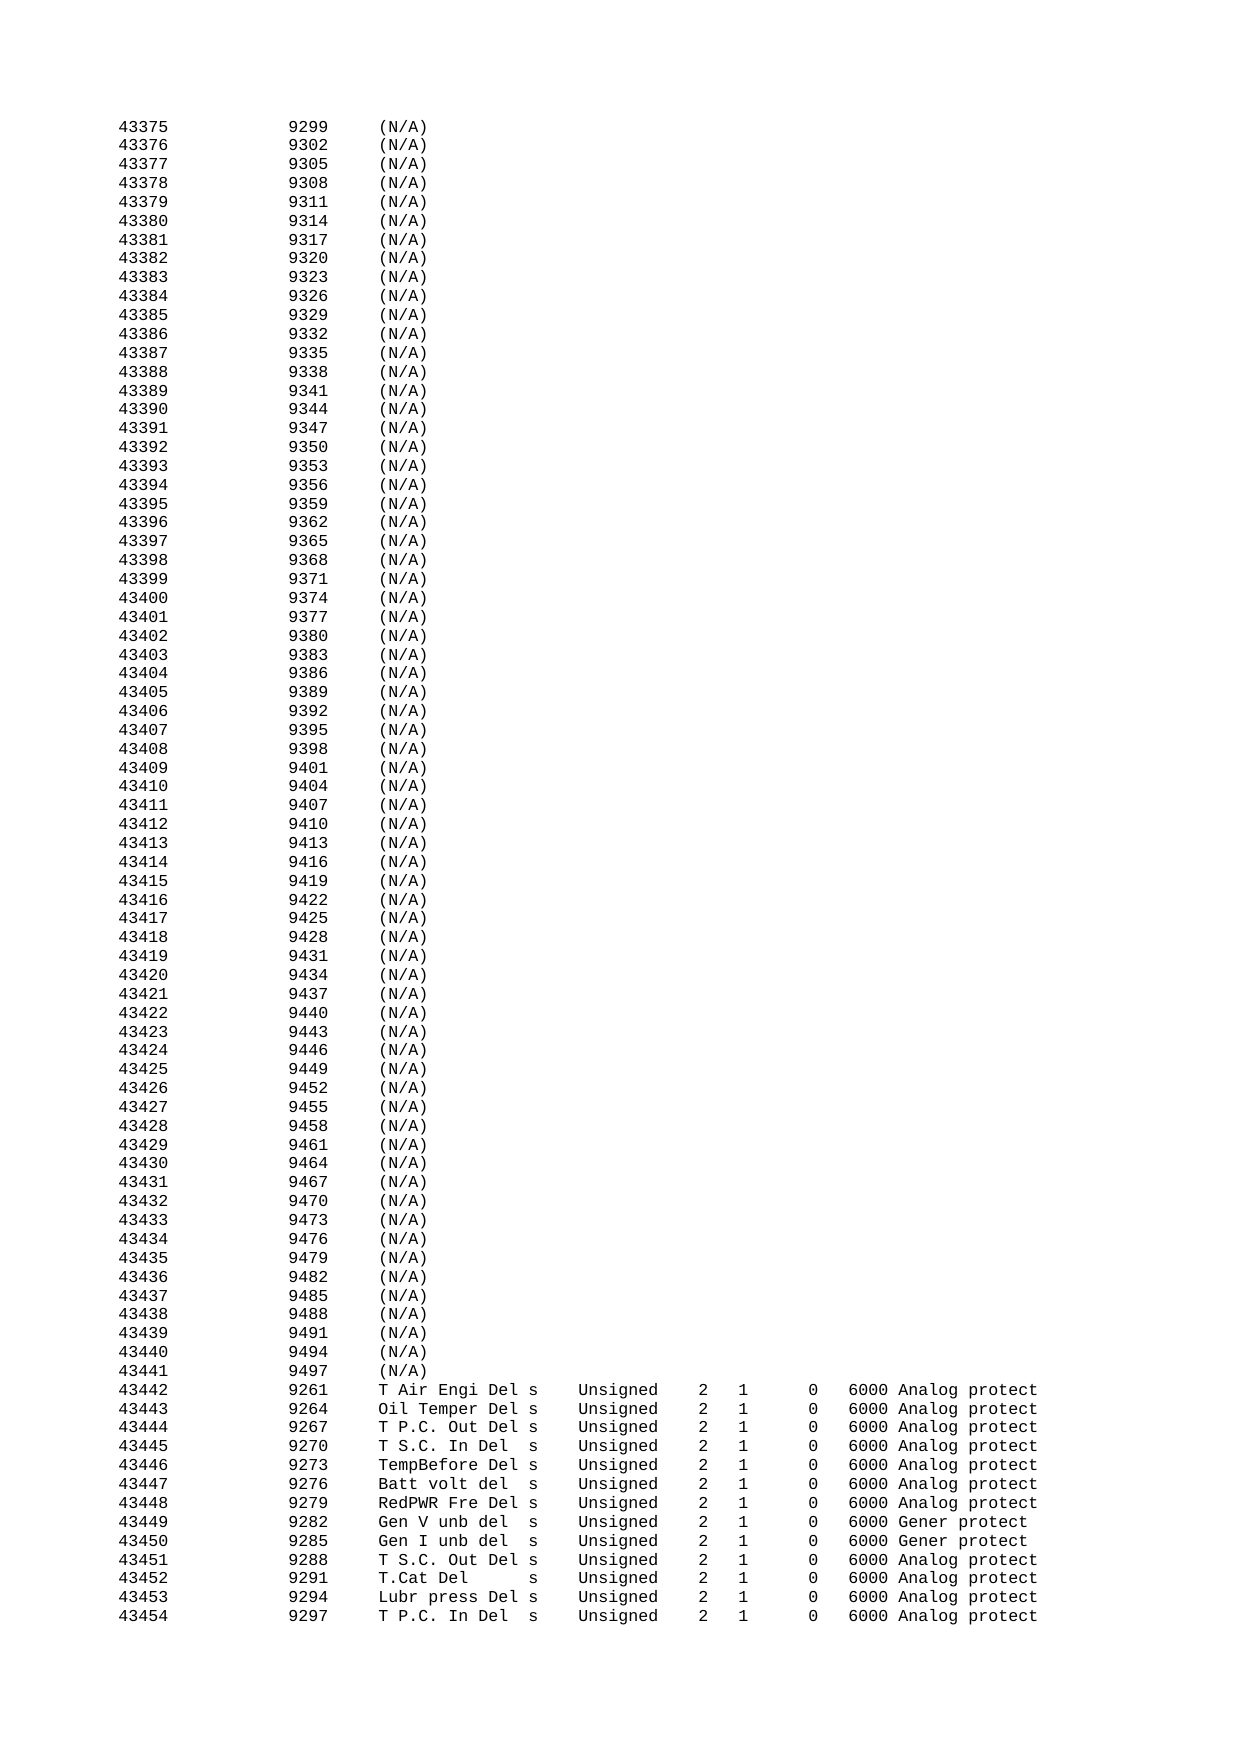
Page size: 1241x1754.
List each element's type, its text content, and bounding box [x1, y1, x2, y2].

text 43389 9341 (N/A) [118, 382, 1122, 401]
text 43394 9356 (N/A) [118, 476, 1122, 495]
text 43448 9279 RedPWR Fre Del s Unsigned 2 1 0 6000 Analog protect [118, 1494, 1122, 1513]
text 43391 9347 (N/A) [118, 420, 1122, 439]
text 43404 9386 (N/A) [118, 665, 1122, 684]
text 43382 9320 (N/A) [118, 250, 1122, 269]
text 43429 9461 (N/A) [118, 1136, 1122, 1155]
text 43402 9380 (N/A) [118, 627, 1122, 646]
text 43453 9294 Lubr press Del s Unsigned 2 1 0 6000 Analog protect [118, 1589, 1122, 1608]
text 43445 9270 T S.C. In Del s Unsigned 2 1 0 6000 Analog protect [118, 1438, 1122, 1457]
text 43418 9428 (N/A) [118, 929, 1122, 948]
text 43428 9458 (N/A) [118, 1117, 1122, 1136]
text 43405 9389 (N/A) [118, 684, 1122, 703]
text 43416 9422 (N/A) [118, 891, 1122, 910]
text 43422 9440 (N/A) [118, 1004, 1122, 1023]
text 43450 9285 Gen I unb del s Unsigned 2 1 0 6000 Gener protect [118, 1532, 1122, 1551]
text 43397 9365 (N/A) [118, 533, 1122, 552]
text 43419 9431 (N/A) [118, 948, 1122, 967]
text 43406 9392 (N/A) [118, 703, 1122, 721]
text 43443 9264 Oil Temper Del s Unsigned 2 1 0 6000 Analog protect [118, 1400, 1122, 1419]
text 43420 9434 (N/A) [118, 967, 1122, 985]
text 43396 9362 (N/A) [118, 514, 1122, 533]
text 43444 9267 T P.C. Out Del s Unsigned 2 1 0 6000 Analog protect [118, 1419, 1122, 1438]
text 43435 9479 (N/A) [118, 1249, 1122, 1268]
text 43412 9410 (N/A) [118, 816, 1122, 834]
text 43424 9446 (N/A) [118, 1042, 1122, 1061]
text 43408 9398 (N/A) [118, 740, 1122, 759]
text 43433 9473 (N/A) [118, 1212, 1122, 1231]
text 43377 9305 (N/A) [118, 156, 1122, 175]
text 43415 9419 (N/A) [118, 872, 1122, 891]
text 43439 9491 (N/A) [118, 1325, 1122, 1344]
text 43386 9332 (N/A) [118, 326, 1122, 344]
text 43440 9494 (N/A) [118, 1344, 1122, 1362]
text 43387 9335 (N/A) [118, 344, 1122, 363]
text 43449 9282 Gen V unb del s Unsigned 2 1 0 6000 Gener protect [118, 1513, 1122, 1532]
text 43430 9464 (N/A) [118, 1155, 1122, 1174]
text 43379 9311 (N/A) [118, 193, 1122, 212]
text 43388 9338 (N/A) [118, 363, 1122, 382]
text 43436 9482 (N/A) [118, 1268, 1122, 1287]
text 43417 9425 (N/A) [118, 910, 1122, 929]
text 43411 9407 (N/A) [118, 797, 1122, 816]
text 43390 9344 (N/A) [118, 401, 1122, 420]
text 43378 9308 (N/A) [118, 175, 1122, 193]
text 43413 9413 (N/A) [118, 834, 1122, 853]
text 43414 9416 (N/A) [118, 853, 1122, 872]
text 43452 9291 T.Cat Del s Unsigned 2 1 0 6000 Analog protect [118, 1570, 1122, 1589]
text 43427 9455 (N/A) [118, 1098, 1122, 1117]
text 43393 9353 (N/A) [118, 457, 1122, 476]
text 43438 9488 (N/A) [118, 1306, 1122, 1325]
text 43381 9317 (N/A) [118, 231, 1122, 250]
text 43399 9371 (N/A) [118, 571, 1122, 589]
text 43375 9299 (N/A) [118, 118, 1122, 137]
text 43409 9401 (N/A) [118, 759, 1122, 778]
text 43434 9476 (N/A) [118, 1231, 1122, 1249]
text 43421 9437 (N/A) [118, 985, 1122, 1004]
text 43392 9350 (N/A) [118, 439, 1122, 457]
text 43432 9470 (N/A) [118, 1193, 1122, 1212]
text 43395 9359 (N/A) [118, 495, 1122, 514]
text 43407 9395 (N/A) [118, 721, 1122, 740]
text 43442 9261 T Air Engi Del s Unsigned 2 1 0 6000 Analog protect [118, 1381, 1122, 1400]
text 43447 9276 Batt volt del s Unsigned 2 1 0 6000 Analog protect [118, 1476, 1122, 1494]
text 43380 9314 (N/A) [118, 212, 1122, 231]
text 43446 9273 TempBefore Del s Unsigned 2 1 0 6000 Analog protect [118, 1457, 1122, 1476]
text 43426 9452 (N/A) [118, 1080, 1122, 1098]
text 43398 9368 (N/A) [118, 552, 1122, 571]
text 43410 9404 (N/A) [118, 778, 1122, 797]
text 43441 9497 (N/A) [118, 1362, 1122, 1381]
text 43403 9383 (N/A) [118, 646, 1122, 665]
text 43376 9302 (N/A) [118, 137, 1122, 156]
text 43383 9323 (N/A) [118, 269, 1122, 288]
text 43437 9485 (N/A) [118, 1287, 1122, 1306]
text 43385 9329 (N/A) [118, 307, 1122, 326]
text 43384 9326 (N/A) [118, 288, 1122, 307]
text 43425 9449 (N/A) [118, 1061, 1122, 1080]
text 43401 9377 (N/A) [118, 608, 1122, 627]
text 43400 9374 (N/A) [118, 589, 1122, 608]
text 43451 9288 T S.C. Out Del s Unsigned 2 1 0 6000 Analog protect [118, 1551, 1122, 1570]
text 43454 9297 T P.C. In Del s Unsigned 2 1 0 6000 Analog protect [118, 1608, 1122, 1626]
text 43423 9443 (N/A) [118, 1023, 1122, 1042]
text 43431 9467 (N/A) [118, 1174, 1122, 1193]
